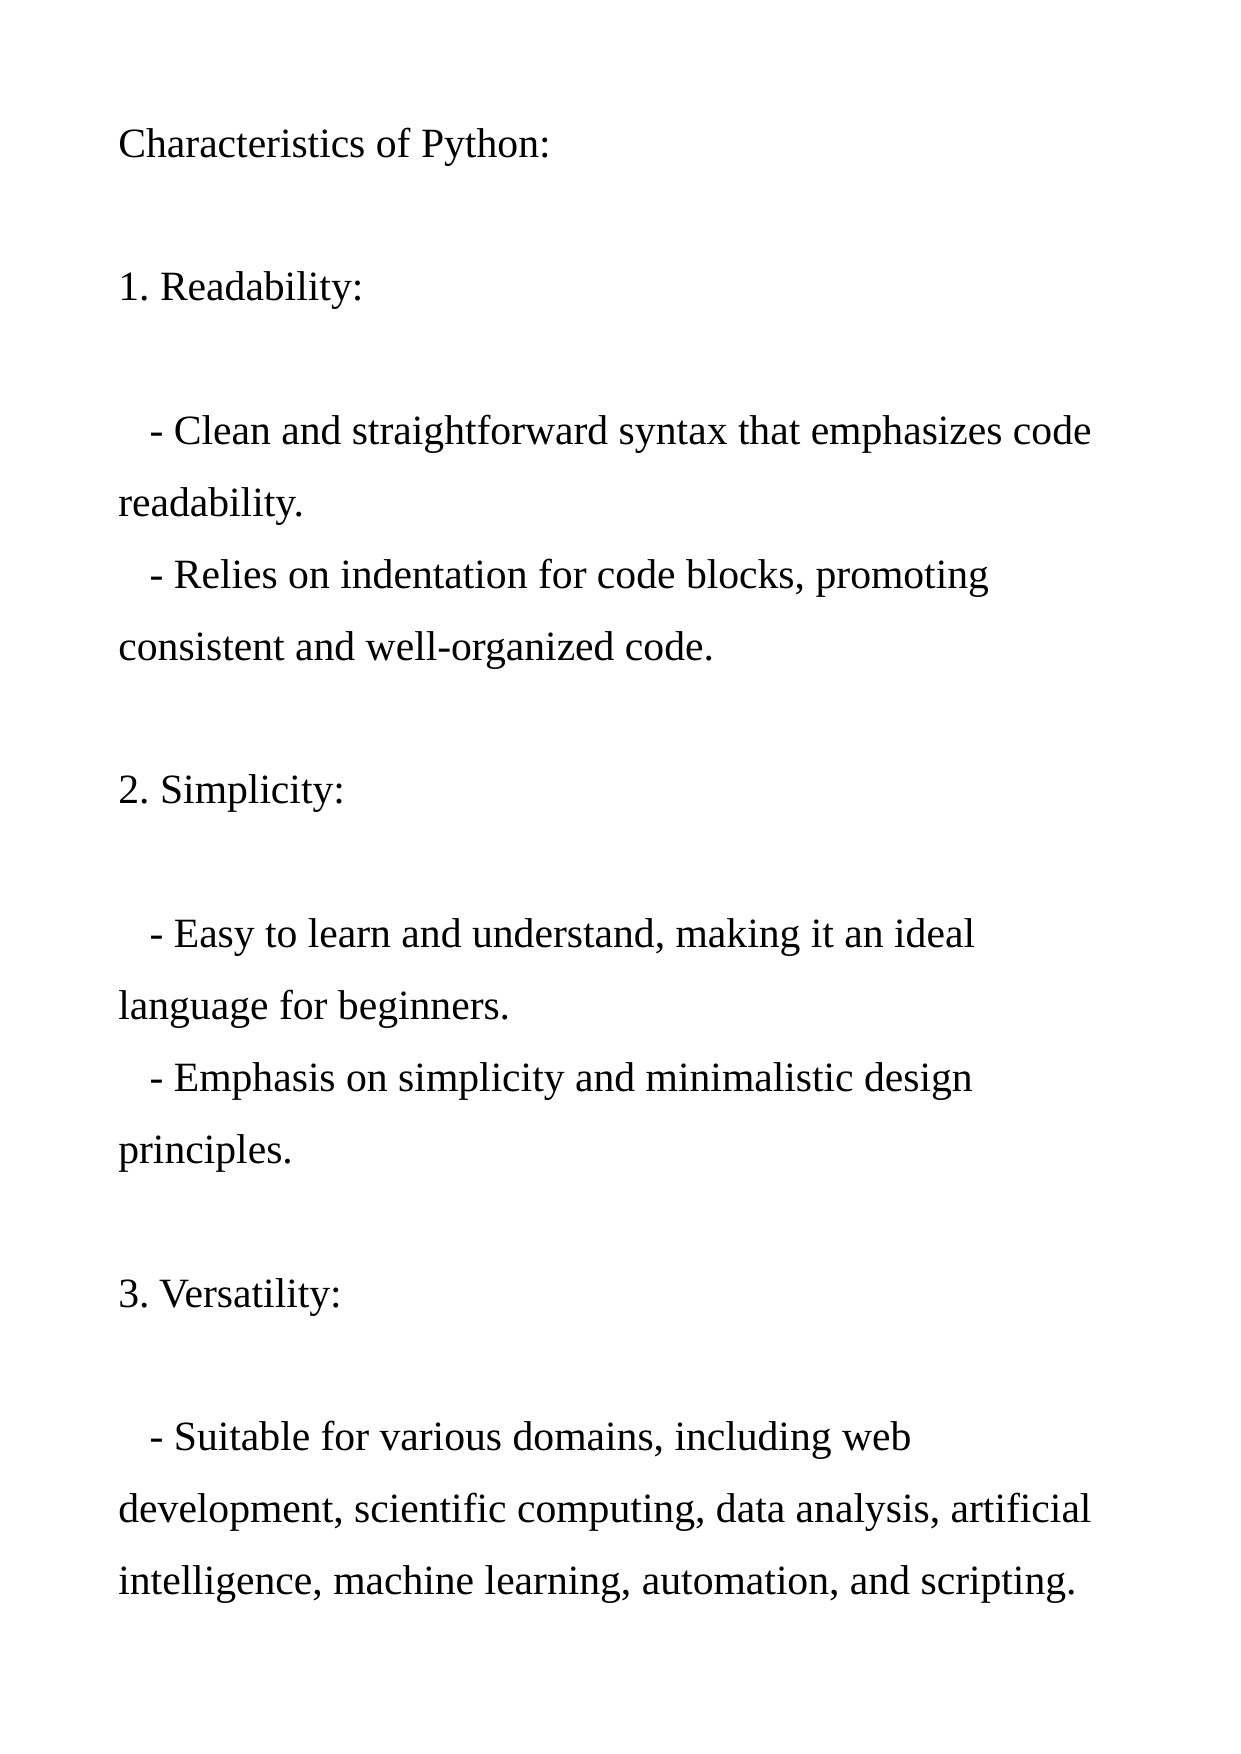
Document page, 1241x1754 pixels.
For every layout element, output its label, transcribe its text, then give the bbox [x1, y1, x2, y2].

text 2. Simplicity: [118, 765, 1122, 813]
text - Relies on indentation for code blocks, promoting consistent and well-organized code. [118, 549, 1122, 669]
text - Suitable for various domains, including web development, scientific computing, data analysis, artificial intelligence, machine learning, automation, and scripting. [118, 1412, 1122, 1603]
text - Emphasis on simplicity and minimalistic design principles. [118, 1052, 1122, 1172]
text - Easy to learn and understand, making it an ideal language for beginners. [118, 909, 1122, 1028]
text 3. Versatility: [118, 1268, 1122, 1316]
text - Clean and straightforward syntax that emphasizes code readability. [118, 406, 1122, 525]
text 1. Readability: [118, 262, 1122, 310]
text Characteristics of Python: [118, 118, 1122, 166]
